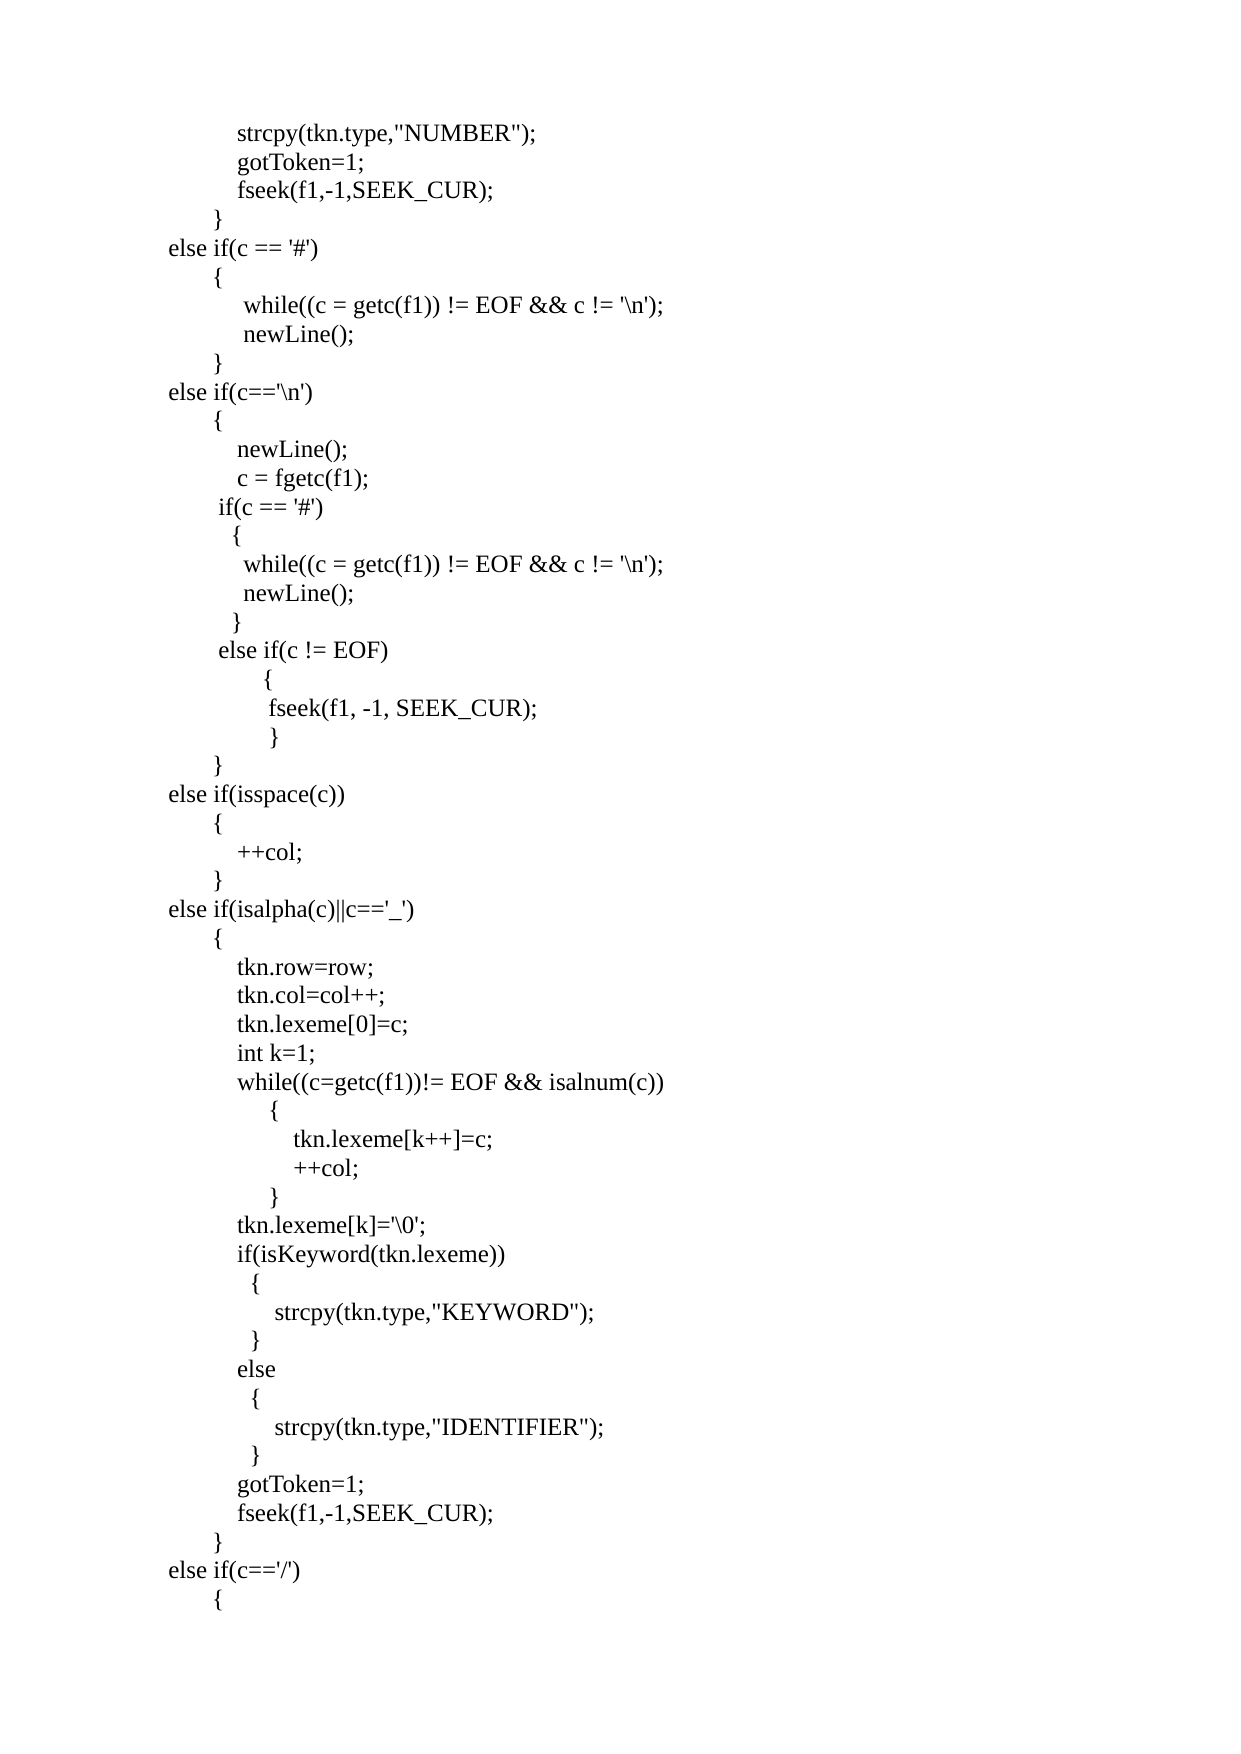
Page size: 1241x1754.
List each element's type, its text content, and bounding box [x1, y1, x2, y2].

text strcpy(tkn.type,"KEYWORD"); [118, 1297, 1122, 1326]
text tkn.lexeme[k]='\0'; [118, 1211, 1122, 1239]
text while((c = getc(f1)) != EOF && c != '\n'); [118, 291, 1122, 319]
text while((c = getc(f1)) != EOF && c != '\n'); [118, 549, 1122, 578]
text else if(c == '#') [118, 233, 1122, 262]
text if(isKeyword(tkn.lexeme)) [118, 1239, 1122, 1268]
text tkn.lexeme[0]=c; [118, 1009, 1122, 1038]
text gotToken=1; [118, 1469, 1122, 1498]
text int k=1; [118, 1038, 1122, 1067]
text tkn.col=col++; [118, 981, 1122, 1009]
text { [118, 1584, 1122, 1613]
text { [118, 664, 1122, 693]
text else [118, 1354, 1122, 1383]
text } [118, 204, 1122, 233]
text ++col; [118, 837, 1122, 866]
text fseek(f1,-1,SEEK_CUR); [118, 176, 1122, 204]
text else if(c != EOF) [118, 636, 1122, 664]
text } [118, 722, 1122, 751]
text } [118, 1527, 1122, 1556]
text tkn.lexeme[k++]=c; [118, 1124, 1122, 1153]
text { [118, 262, 1122, 291]
text ++col; [118, 1153, 1122, 1182]
text c = fgetc(f1); [118, 463, 1122, 492]
text newLine(); [118, 434, 1122, 463]
text fseek(f1,-1,SEEK_CUR); [118, 1498, 1122, 1527]
text else if(c=='/') [118, 1556, 1122, 1584]
text newLine(); [118, 319, 1122, 348]
text else if(isspace(c)) [118, 779, 1122, 808]
text { [118, 1096, 1122, 1124]
text else if(isalpha(c)||c=='_') [118, 894, 1122, 923]
text { [118, 521, 1122, 549]
text } [118, 1326, 1122, 1354]
text tkn.row=row; [118, 952, 1122, 981]
text strcpy(tkn.type,"IDENTIFIER"); [118, 1412, 1122, 1441]
text else if(c=='\n') [118, 377, 1122, 406]
text } [118, 751, 1122, 779]
text { [118, 1268, 1122, 1297]
text { [118, 923, 1122, 952]
text while((c=getc(f1))!= EOF && isalnum(c)) [118, 1067, 1122, 1096]
text } [118, 1441, 1122, 1469]
text } [118, 866, 1122, 894]
text { [118, 1383, 1122, 1412]
text { [118, 406, 1122, 434]
text } [118, 1182, 1122, 1211]
text if(c == '#') [118, 492, 1122, 521]
text } [118, 348, 1122, 377]
text newLine(); [118, 578, 1122, 607]
text strcpy(tkn.type,"NUMBER"); [118, 118, 1122, 147]
text gotToken=1; [118, 147, 1122, 176]
text } [118, 607, 1122, 636]
text { [118, 808, 1122, 837]
text fseek(f1, -1, SEEK_CUR); [118, 693, 1122, 722]
